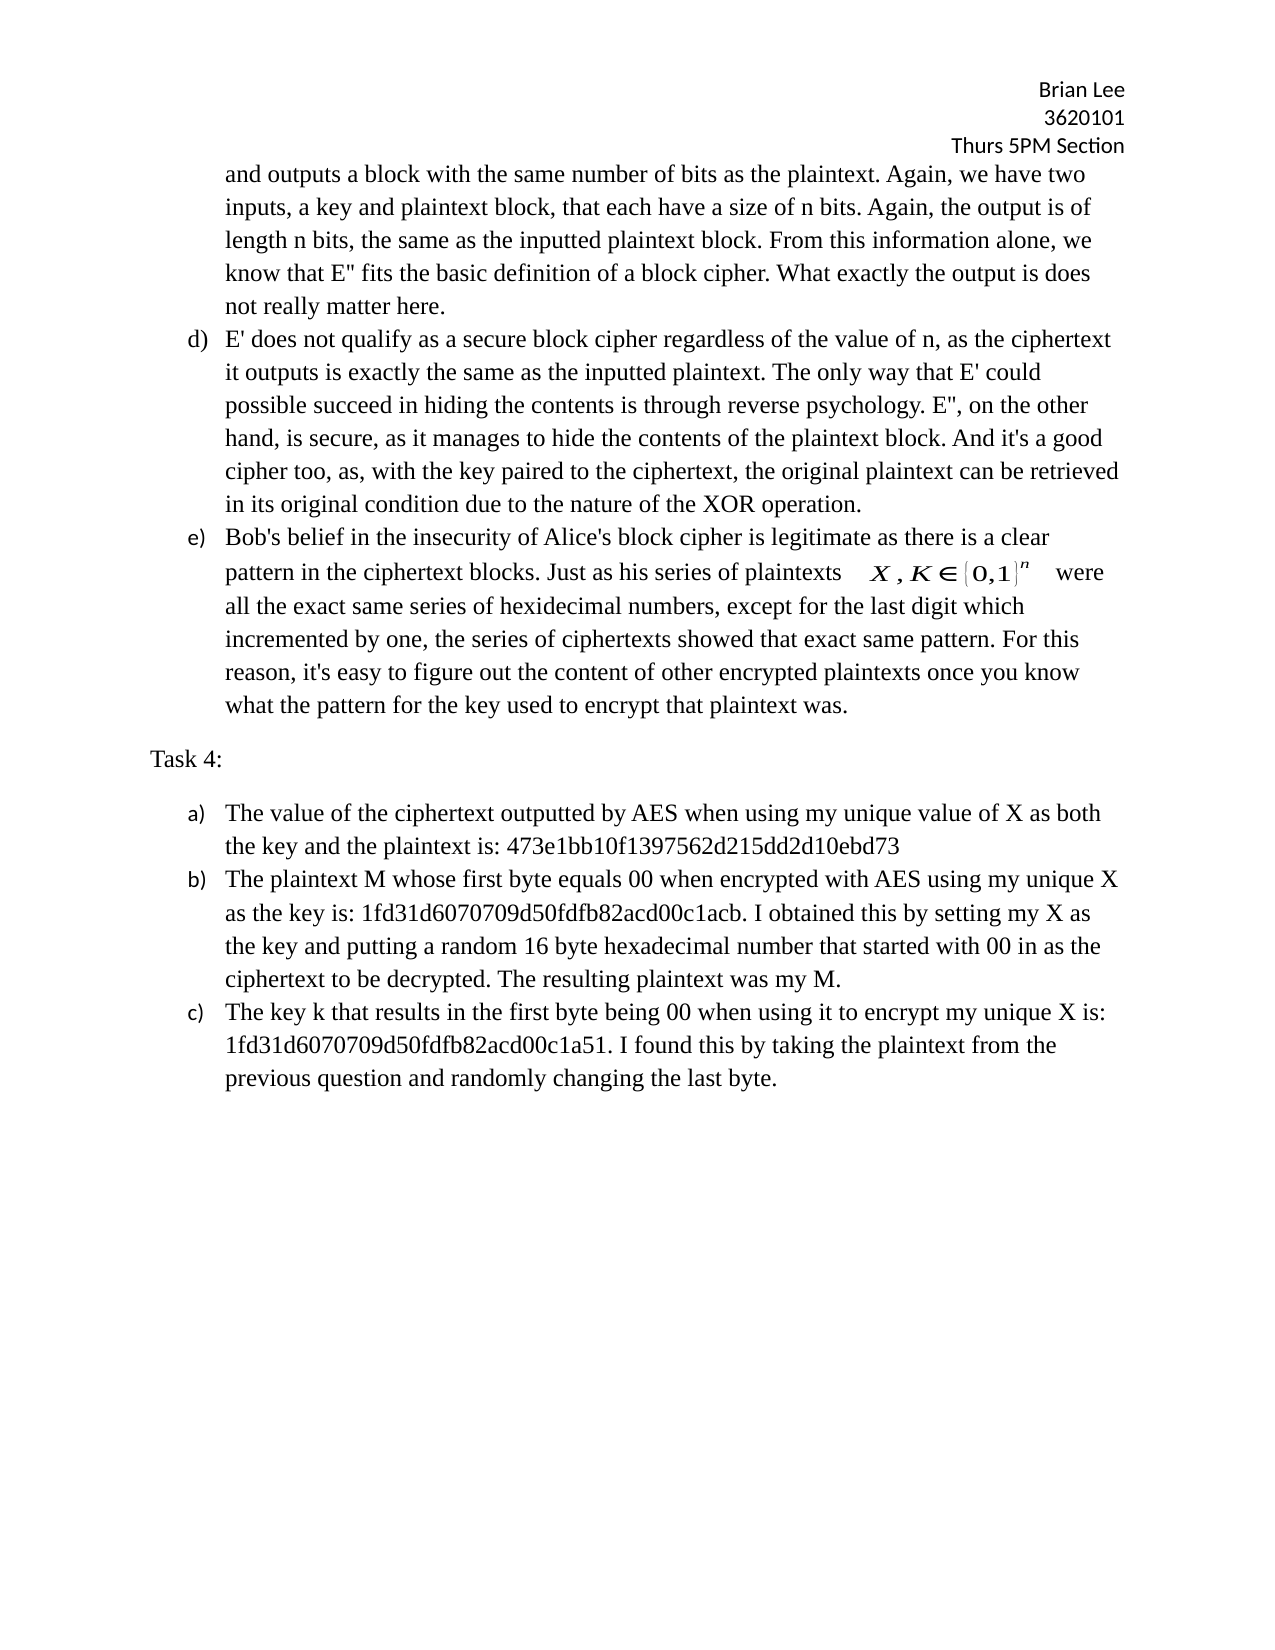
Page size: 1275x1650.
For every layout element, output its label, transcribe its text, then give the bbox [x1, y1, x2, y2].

list The plaintext M whose first byte equals 00 when encrypted with AES using my unique X as the key is: 1fd31d6070709d50fdfb82acd00c1acb. I obtained this by setting my X as the key and putting a random 16 byte hexadecimal number that started with 00 in as the ciphertext to be decrypted. The resulting plaintext was my M. [187, 864, 1125, 992]
list The value of the ciphertext outputted by AES when using my unique value of X as both the key and the plaintext is: 473e1bb10f1397562d215dd2d10ebd73 [187, 798, 1125, 860]
list The key k that results in the first byte being 00 when using it to encrypt my unique X is: 1fd31d6070709d50fdfb82acd00c1a51. I found this by taking the plaintext from the previous question and randomly changing the last byte. [187, 997, 1125, 1092]
text Task 4: [150, 744, 1125, 773]
list E' does not qualify as a secure block cipher regardless of the value of n, as the ciphertext it outputs is exactly the same as the inputted plaintext. The only way that E' could possible succeed in hiding the contents is through reverse psychology. E'', on the other hand, is secure, as it manages to hide the contents of the plaintext block. And it's a good cipher too, as, with the key paired to the ciphertext, the original plaintext can be retrieved in its original condition due to the nature of the XOR operation. [187, 324, 1125, 518]
list Again, to prove that , which is defined as for all where comes from flipping all bits of X, is a block cipher, we must first define block ciphers. As previously stated in part b, a block cipher is a algorithm or function that takes two inputs, the key and the plaintext, and outputs a block with the same number of bits as the plaintext. Again, we have two inputs, a key and plaintext block, that each have a size of n bits. Again, the output is of length n bits, the same as the inputted plaintext block. From this information alone, we know that E'' fits the basic definition of a block cipher. What exactly the output is does not really matter here. [187, 159, 1125, 320]
list Bob's belief in the insecurity of Alice's block cipher is legitimate as there is a clear pattern in the ciphertext blocks. Just as his series of plaintexts were all the exact same series of hexidecimal numbers, except for the last digit which incremented by one, the series of ciphertexts showed that exact same pattern. For this reason, it's easy to figure out the content of other encrypted plaintexts once you know what the pattern for the key used to encrypt that plaintext was. [187, 522, 1125, 719]
